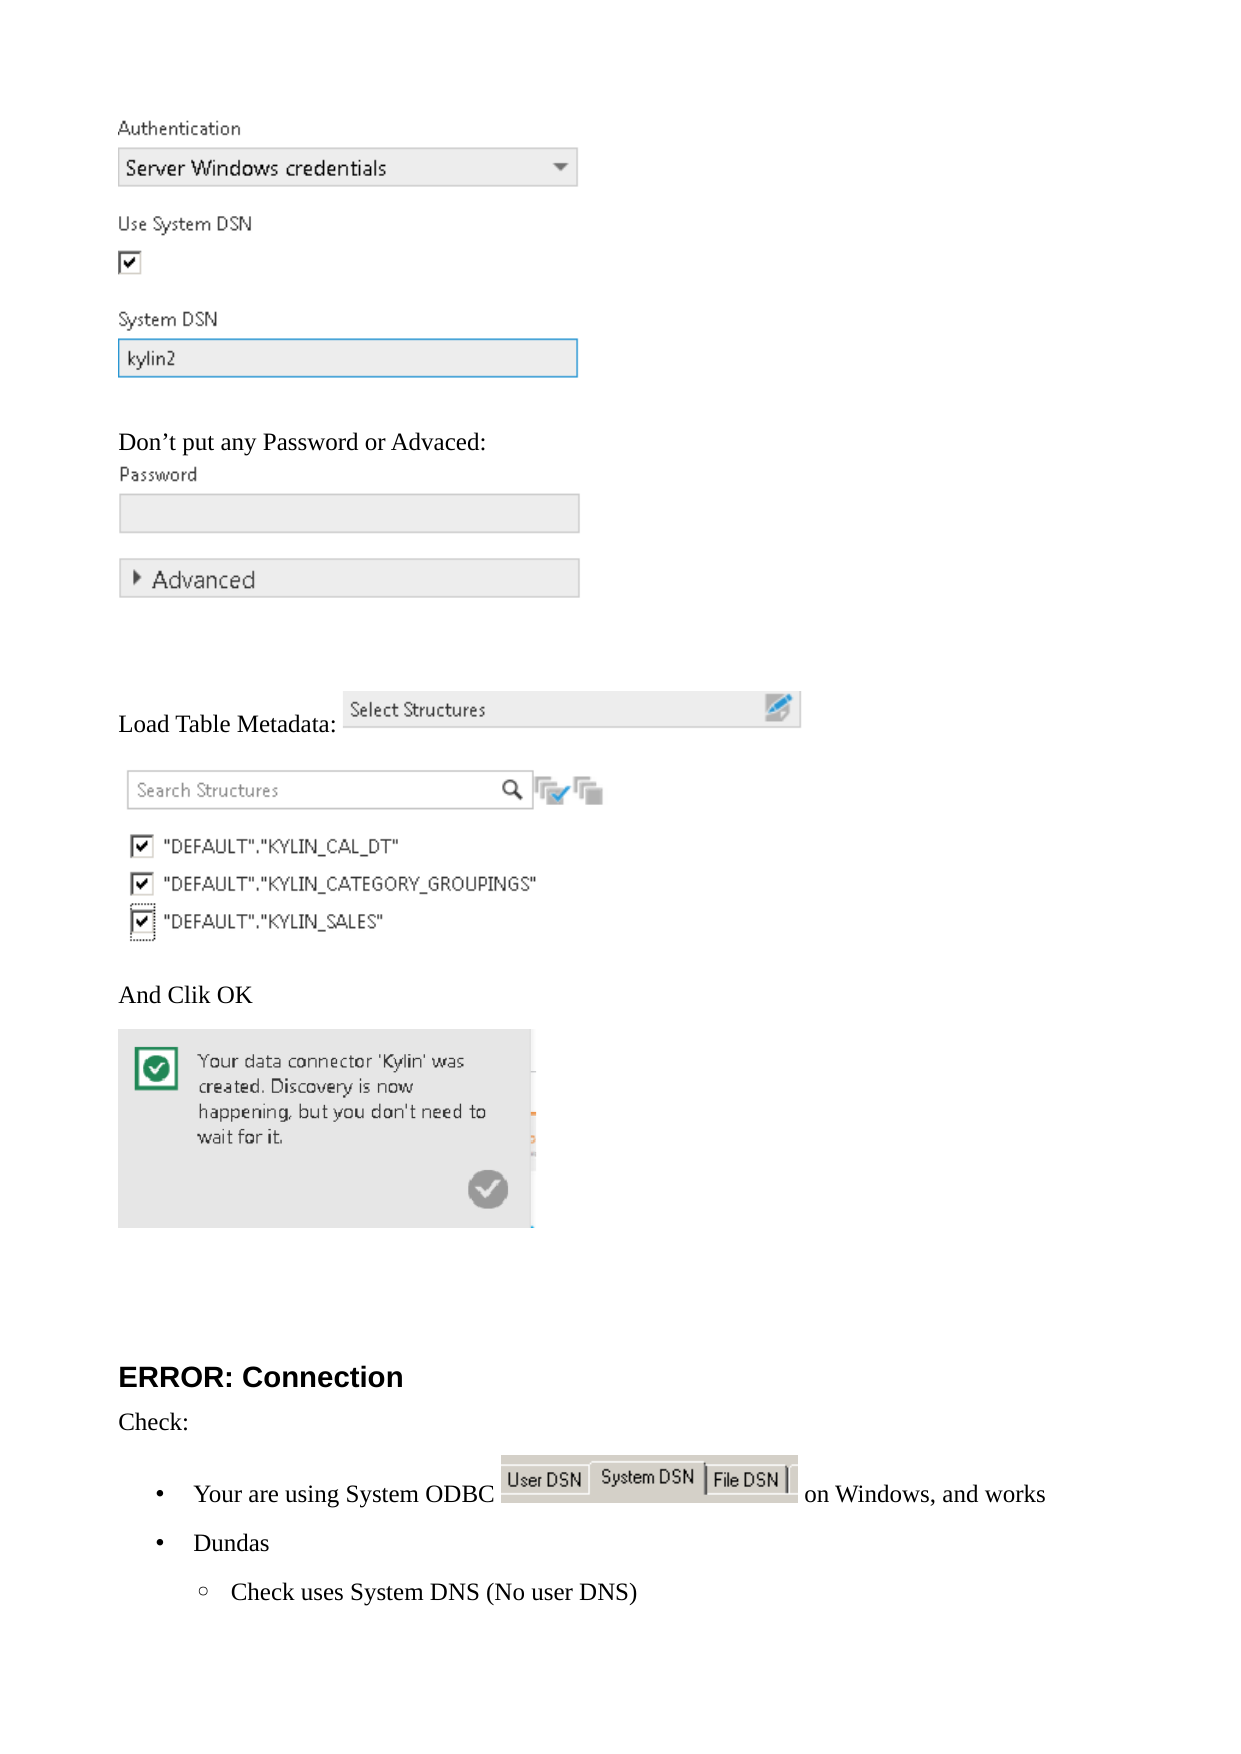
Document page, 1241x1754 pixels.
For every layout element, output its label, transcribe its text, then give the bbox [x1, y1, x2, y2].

list Check uses System DNS (No user DNS) [193, 1577, 1122, 1606]
text Don’t put any Password or Advaced: [118, 427, 1122, 456]
picture [118, 758, 620, 960]
text And Clik OK [118, 980, 1122, 1009]
text Check: [118, 1407, 1122, 1435]
text Load Table Metadata: [118, 692, 1122, 738]
list Dundas [156, 1528, 1122, 1557]
picture [118, 118, 586, 381]
picture [501, 1455, 798, 1503]
picture [118, 1029, 537, 1228]
picture [342, 691, 806, 733]
list Your are using System ODBC on Windows, and works [156, 1456, 1122, 1508]
picture [118, 464, 590, 609]
subtitle ERROR: Connection [118, 1360, 1122, 1394]
